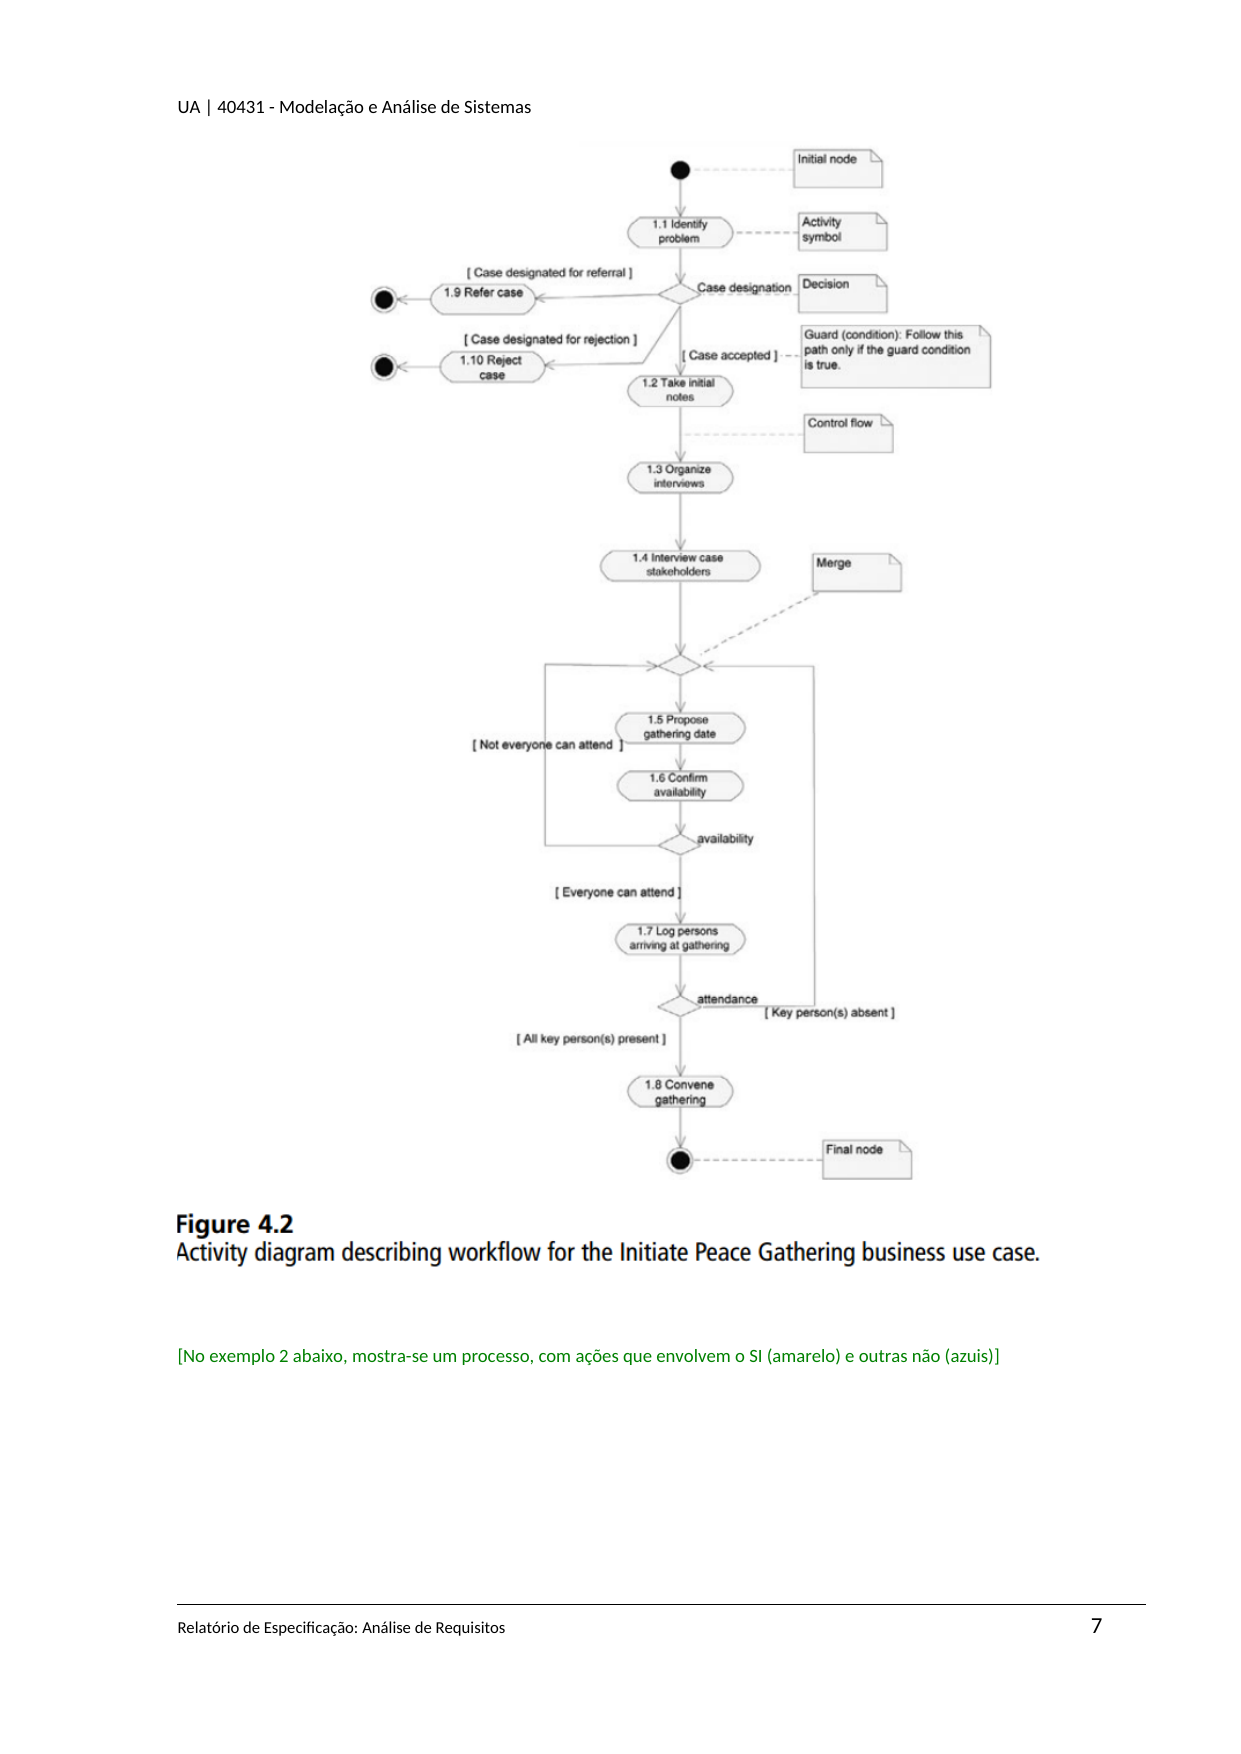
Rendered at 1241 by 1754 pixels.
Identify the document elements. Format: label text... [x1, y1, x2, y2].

text [No exemplo 2 abaixo, mostra-se um processo, com ações que envolvem o SI (amarelo) e outras não (azuis)] [177, 1344, 1146, 1367]
picture [177, 141, 1146, 1270]
